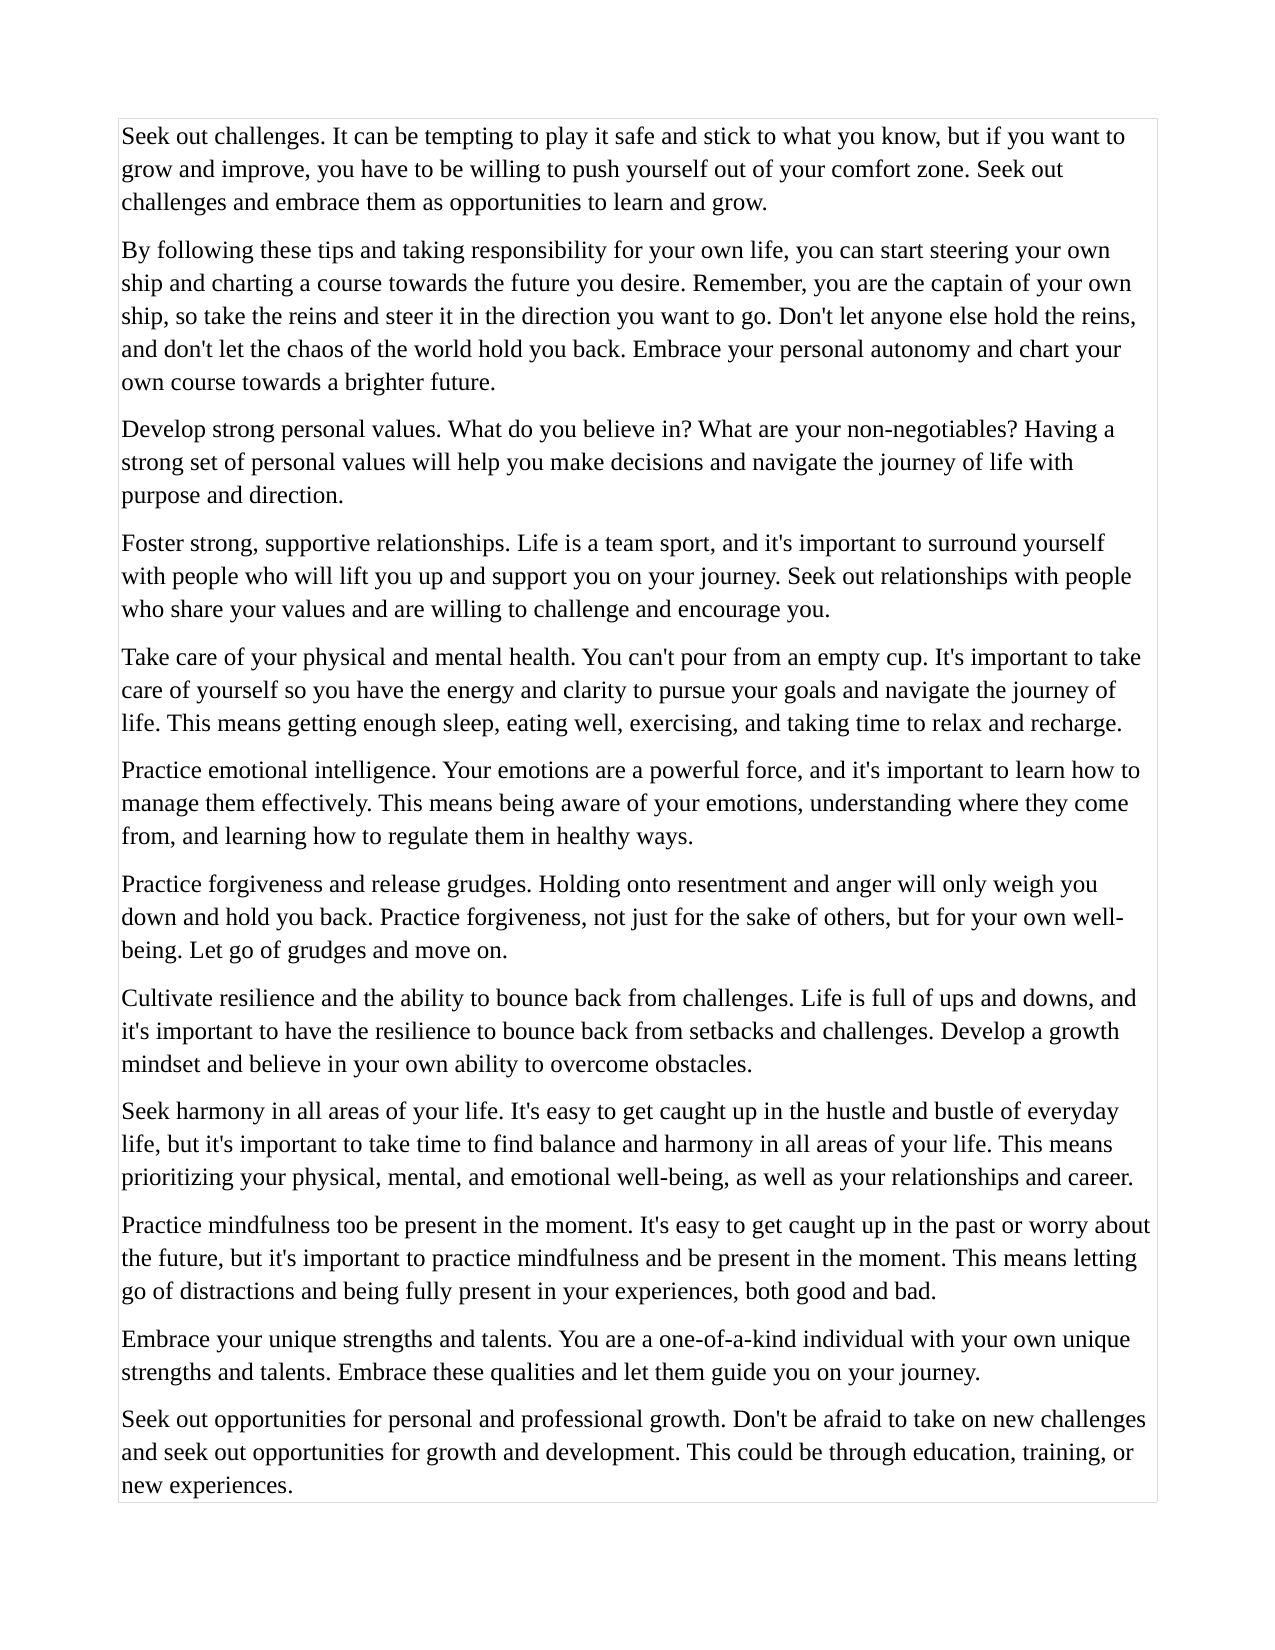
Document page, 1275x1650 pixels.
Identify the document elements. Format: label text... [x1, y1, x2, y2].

text Practice emotional intelligence. Your emotions are a powerful force, and it's important to learn how to manage them effectively. This means being aware of your emotions, understanding where they come from, and learning how to regulate them in healthy ways. [119, 752, 1157, 850]
text Cultivate resilience and the ability to bounce back from challenges. Life is full of ups and downs, and it's important to have the resilience to bounce back from setbacks and challenges. Develop a growth mindset and believe in your own ability to overcome obstacles. [119, 980, 1157, 1077]
text Seek out opportunities for personal and professional growth. Don't be afraid to take on new challenges and seek out opportunities for growth and development. This could be through education, training, or new experiences. [119, 1401, 1157, 1502]
text Seek out challenges. It can be tempting to play it safe and stick to what you know, but if you want to grow and improve, you have to be willing to push yourself out of your comfort zone. Seek out challenges and embrace them as opportunities to learn and grow. [119, 119, 1157, 216]
text Embrace your unique strengths and talents. You are a one-of-a-kind individual with your own unique strengths and talents. Embrace these qualities and let them guide you on your journey. [119, 1321, 1157, 1385]
text Practice mindfulness too be present in the moment. It's easy to get caught up in the past or worry about the future, but it's important to practice mindfulness and be present in the moment. This means letting go of distractions and being fully present in your experiences, both good and bad. [119, 1207, 1157, 1305]
text Seek harmony in all areas of your life. It's easy to get caught up in the hustle and bustle of everyday life, but it's important to take time to find balance and harmony in all areas of your life. This means prioritizing your physical, mental, and emotional well-being, as well as your relationships and career. [119, 1093, 1157, 1191]
text Take care of your physical and mental health. You can't pour from an empty cup. It's important to take care of yourself so you have the energy and clarity to pursue your goals and navigate the journey of life. This means getting enough sleep, eating well, exercising, and taking time to relax and recharge. [119, 639, 1157, 737]
text By following these tips and taking responsibility for your own life, you can start steering your own ship and charting a course towards the future you desire. Remember, you are the captain of your own ship, so take the reins and steer it in the direction you want to go. Don't let anyone else hold the reins, and don't let the chaos of the world hold you back. Embrace your personal autonomy and chart your own course towards a brighter future. [119, 232, 1157, 396]
text Practice forgiveness and release grudges. Holding onto resentment and anger will only weigh you down and hold you back. Practice forgiveness, not just for the sake of others, but for your own well-being. Let go of grudges and move on. [119, 866, 1157, 964]
text Develop strong personal values. What do you believe in? What are your non-negotiables? Having a strong set of personal values will help you make decisions and navigate the journey of life with purpose and direction. [119, 411, 1157, 509]
text Foster strong, supportive relationships. Life is a team sport, and it's important to surround yourself with people who will lift you up and support you on your journey. Seek out relationships with people who share your values and are willing to challenge and encourage you. [119, 525, 1157, 623]
